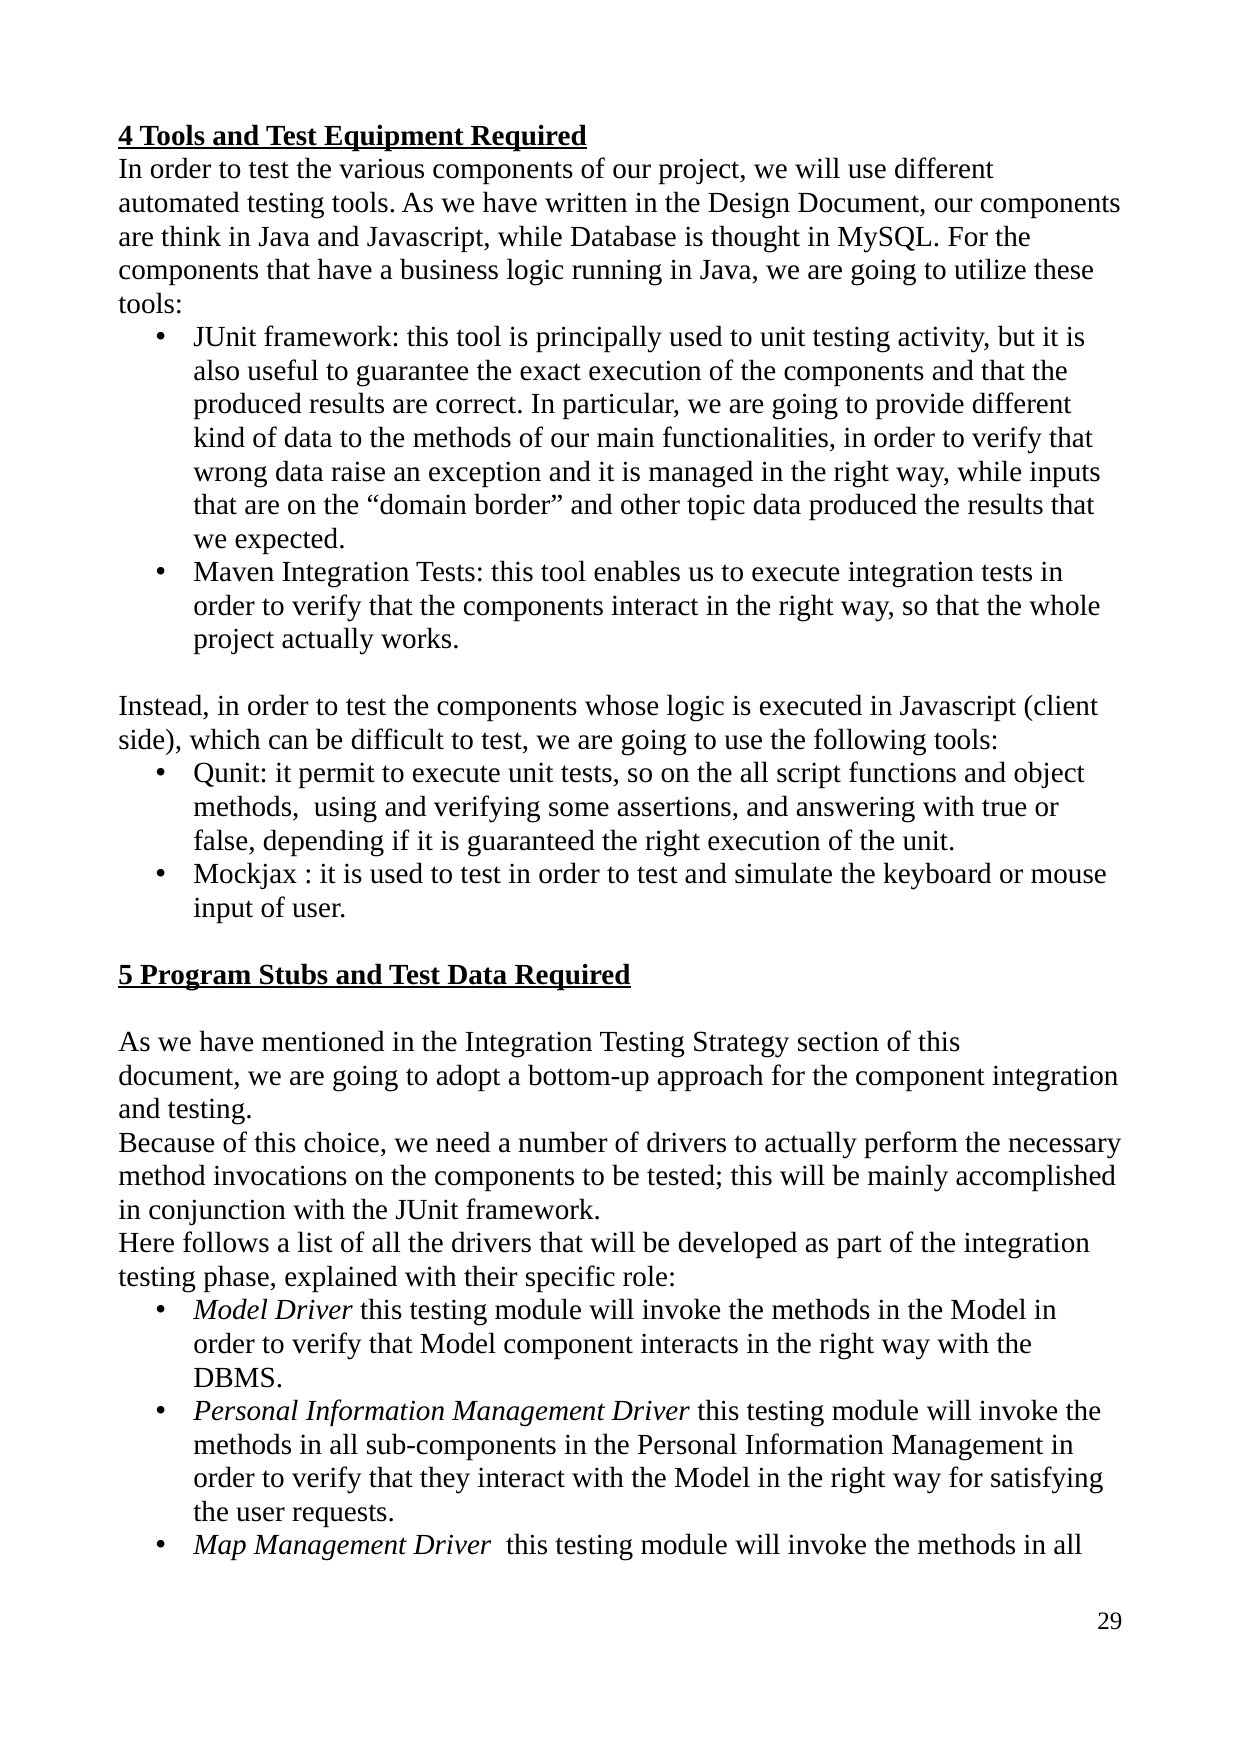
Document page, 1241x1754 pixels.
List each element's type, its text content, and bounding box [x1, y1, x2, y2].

text 4 Tools and Test Equipment Required [118, 118, 1122, 152]
text As we have mentioned in the Integration Testing Strategy section of this [118, 1024, 1122, 1058]
list Map Management Driver this testing module will invoke the methods in all [156, 1527, 1122, 1561]
text Instead, in order to test the components whose logic is executed in Javascript (client side), which can be difficult to test, we are going to use the following tools: [118, 688, 1122, 756]
list Model Driver this testing module will invoke the methods in the Model in order to verify that Model component interacts in the right way with the DBMS. [156, 1292, 1122, 1393]
list Maven Integration Tests: this tool enables us to execute integration tests in order to verify that the components interact in the right way, so that the whole project actually works. [156, 554, 1122, 655]
text Here follows a list of all the drivers that will be developed as part of the integration testing phase, explained with their specific role: [118, 1225, 1122, 1292]
text In order to test the various components of our project, we will use different automated testing tools. As we have written in the Design Document, our components are think in Java and Javascript, while Database is thought in MySQL. For the components that have a business logic running in Java, we are going to utilize these tools: [118, 152, 1122, 319]
list Personal Information Management Driver this testing module will invoke the methods in all sub-components in the Personal Information Management in order to verify that they interact with the Model in the right way for satisfying the user requests. [156, 1393, 1122, 1527]
list Mockjax : it is used to test in order to test and simulate the keyboard or mouse input of user. [156, 856, 1122, 923]
text 5 Program Stubs and Test Data Required [118, 957, 1122, 991]
text document, we are going to adopt a bottom-up approach for the component integration and testing. [118, 1058, 1122, 1125]
text Because of this choice, we need a number of drivers to actually perform the necessary method invocations on the components to be tested; this will be mainly accomplished in conjunction with the JUnit framework. [118, 1125, 1122, 1225]
list Qunit: it permit to execute unit tests, so on the all script functions and object methods, using and verifying some assertions, and answering with true or false, depending if it is guaranteed the right execution of the unit. [156, 756, 1122, 856]
list JUnit framework: this tool is principally used to unit testing activity, but it is also useful to guarantee the exact execution of the components and that the produced results are correct. In particular, we are going to provide different kind of data to the methods of our main functionalities, in order to verify that wrong data raise an exception and it is managed in the right way, while inputs that are on the “domain border” and other topic data produced the results that we expected. [156, 319, 1122, 554]
